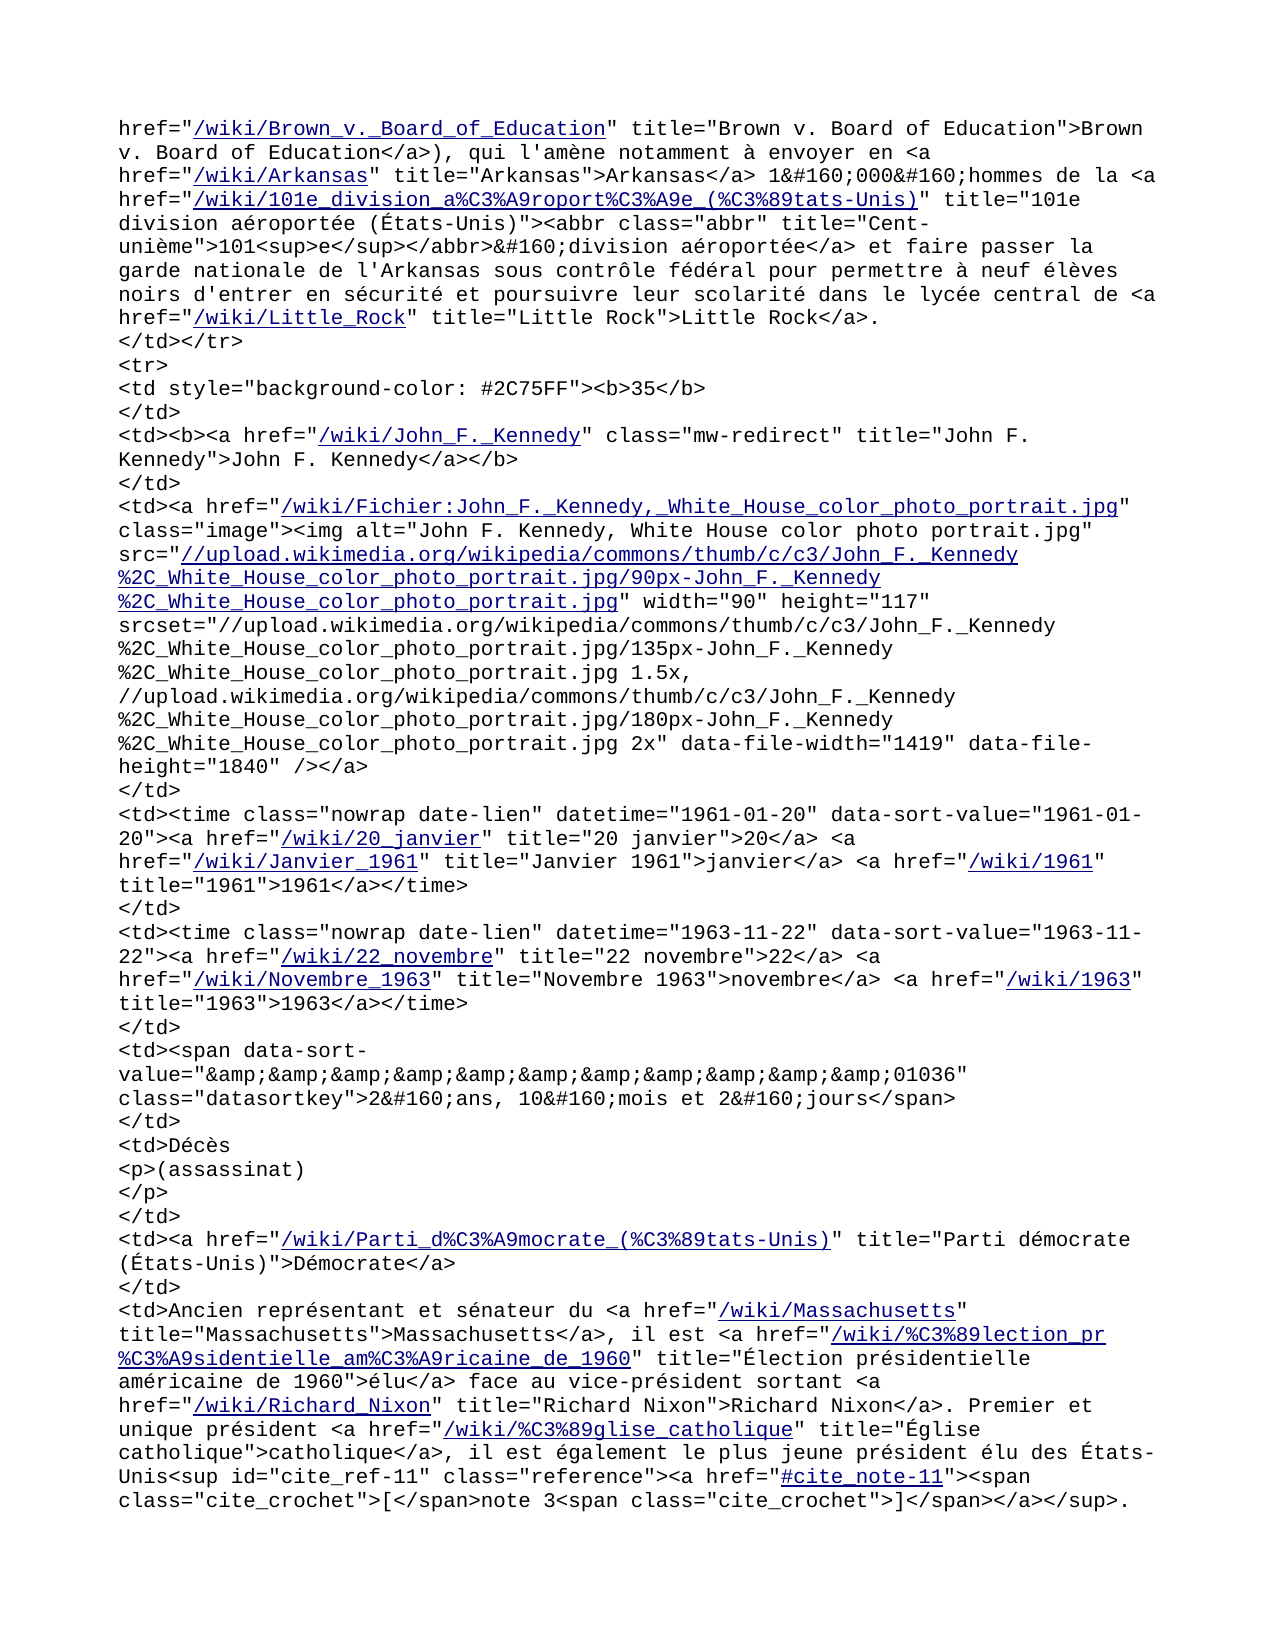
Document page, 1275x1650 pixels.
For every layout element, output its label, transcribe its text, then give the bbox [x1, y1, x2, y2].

text </td> [118, 1206, 1157, 1229]
text <td><b><a href="/wiki/John_F._Kennedy" class="mw-redirect" title="John F. Kennedy">John F. Kennedy</a></b> [118, 426, 1157, 473]
text </td></tr> [118, 331, 1157, 354]
text <td style="background-color: #2C75FF"><b>35</b> [118, 378, 1157, 402]
text </p> [118, 1182, 1157, 1206]
text <td><time class="nowrap date-lien" datetime="1961-01-20" data-sort-value="1961-01-20"><a href="/wiki/20_janvier" title="20 janvier">20</a> <a href="/wiki/Janvier_1961" title="Janvier 1961">janvier</a> <a href="/wiki/1961" title="1961">1961</a></time> [118, 804, 1157, 898]
text href="/wiki/Brown_v._Board_of_Education" title="Brown v. Board of Education">Brown v. Board of Education</a>), qui l'amène notamment à envoyer en <a href="/wiki/Arkansas" title="Arkansas">Arkansas</a> 1&#160;000&#160;hommes de la <a href="/wiki/101e_division_a%C3%A9roport%C3%A9e_(%C3%89tats-Unis)" title="101e division aéroportée (États-Unis)"><abbr class="abbr" title="Cent-unième">101<sup>e</sup></abbr>&#160;division aéroportée</a> et faire passer la garde nationale de l'Arkansas sous contrôle fédéral pour permettre à neuf élèves noirs d'entrer en sécurité et poursuivre leur scolarité dans le lycée central de <a href="/wiki/Little_Rock" title="Little Rock">Little Rock</a>. [118, 118, 1157, 331]
text </td> [118, 473, 1157, 496]
text </td> [118, 402, 1157, 426]
text <td>Décès [118, 1135, 1157, 1158]
text <p>(assassinat) [118, 1158, 1157, 1182]
text <td><time class="nowrap date-lien" datetime="1963-11-22" data-sort-value="1963-11-22"><a href="/wiki/22_novembre" title="22 novembre">22</a> <a href="/wiki/Novembre_1963" title="Novembre 1963">novembre</a> <a href="/wiki/1963" title="1963">1963</a></time> [118, 922, 1157, 1017]
text </td> [118, 898, 1157, 922]
text </td> [118, 1277, 1157, 1300]
text </td> [118, 1017, 1157, 1040]
text <td><span data-sort-value="&amp;&amp;&amp;&amp;&amp;&amp;&amp;&amp;&amp;&amp;&amp;01036" class="datasortkey">2&#160;ans, 10&#160;mois et 2&#160;jours</span> [118, 1040, 1157, 1111]
text <td>Ancien représentant et sénateur du <a href="/wiki/Massachusetts" title="Massachusetts">Massachusetts</a>, il est <a href="/wiki/%C3%89lection_pr%C3%A9sidentielle_am%C3%A9ricaine_de_1960" title="Élection présidentielle américaine de 1960">élu</a> face au vice-président sortant <a href="/wiki/Richard_Nixon" title="Richard Nixon">Richard Nixon</a>. Premier et unique président <a href="/wiki/%C3%89glise_catholique" title="Église catholique">catholique</a>, il est également le plus jeune président élu des États-Unis<sup id="cite_ref-11" class="reference"><a href="#cite_note-11"><span class="cite_crochet">[</span>note 3<span class="cite_crochet">]</span></a></sup>. [118, 1300, 1157, 1513]
text <td><a href="/wiki/Fichier:John_F._Kennedy,_White_House_color_photo_portrait.jpg" class="image"><img alt="John F. Kennedy, White House color photo portrait.jpg" src="//upload.wikimedia.org/wikipedia/commons/thumb/c/c3/John_F._Kennedy%2C_White_House_color_photo_portrait.jpg/90px-John_F._Kennedy%2C_White_House_color_photo_portrait.jpg" width="90" height="117" srcset="//upload.wikimedia.org/wikipedia/commons/thumb/c/c3/John_F._Kennedy%2C_White_House_color_photo_portrait.jpg/135px-John_F._Kennedy%2C_White_House_color_photo_portrait.jpg 1.5x, //upload.wikimedia.org/wikipedia/commons/thumb/c/c3/John_F._Kennedy%2C_White_House_color_photo_portrait.jpg/180px-John_F._Kennedy%2C_White_House_color_photo_portrait.jpg 2x" data-file-width="1419" data-file-height="1840" /></a> [118, 496, 1157, 780]
text </td> [118, 780, 1157, 804]
text <tr> [118, 354, 1157, 378]
text <td><a href="/wiki/Parti_d%C3%A9mocrate_(%C3%89tats-Unis)" title="Parti démocrate (États-Unis)">Démocrate</a> [118, 1229, 1157, 1277]
text </td> [118, 1111, 1157, 1135]
